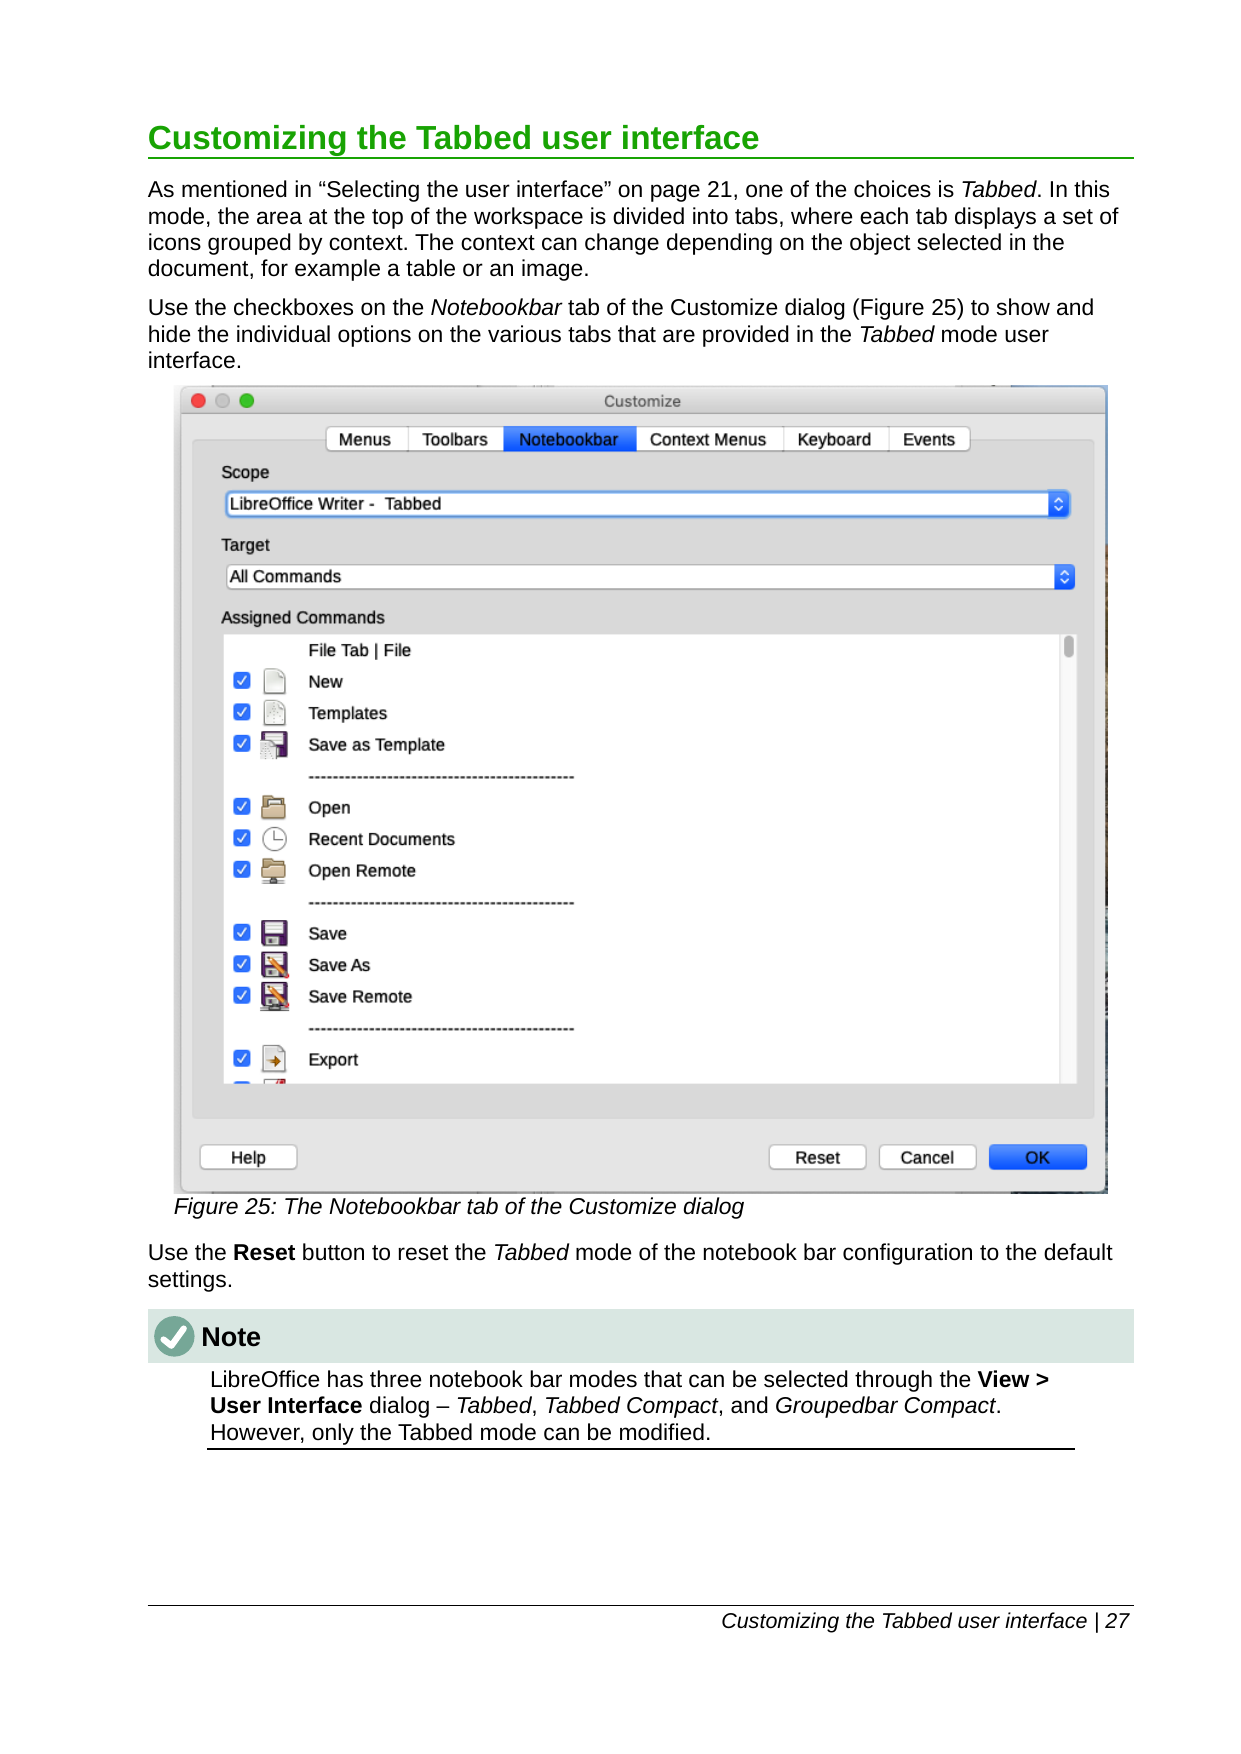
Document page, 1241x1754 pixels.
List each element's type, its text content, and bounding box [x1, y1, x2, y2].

subtitle Customizing the Tabbed user interface [148, 118, 1134, 157]
text LibreOffice has three notebook bar modes that can be selected through the View > User Interface dialog – Tabbed, Tabbed Compact, and Groupedbar Compact. However, only the Tabbed mode can be modified. [207, 1363, 1075, 1448]
text As mentioned in “Selecting the user interface” on page 21, one of the choices is Tabbed. In this mode, the area at the top of the workspace is divided into tabs, where each tab displays a set of icons grouped by context. The context can change depending on the object selected in the document, for example a table or an image. [148, 176, 1134, 282]
text Use the Reset button to reset the Tabbed mode of the notebook bar configuration to the default settings. [148, 1239, 1134, 1292]
text Use the checkboxes on the Notebookbar tab of the Customize dialog (Figure 25) to show and hide the individual options on the various tabs that are provided in the Tabbed mode user interface. [148, 294, 1134, 373]
picture [173, 385, 1108, 1194]
subtitle Note [148, 1309, 1134, 1363]
text Figure 25: The Notebookbar tab of the Customize dialog [173, 1194, 1108, 1220]
